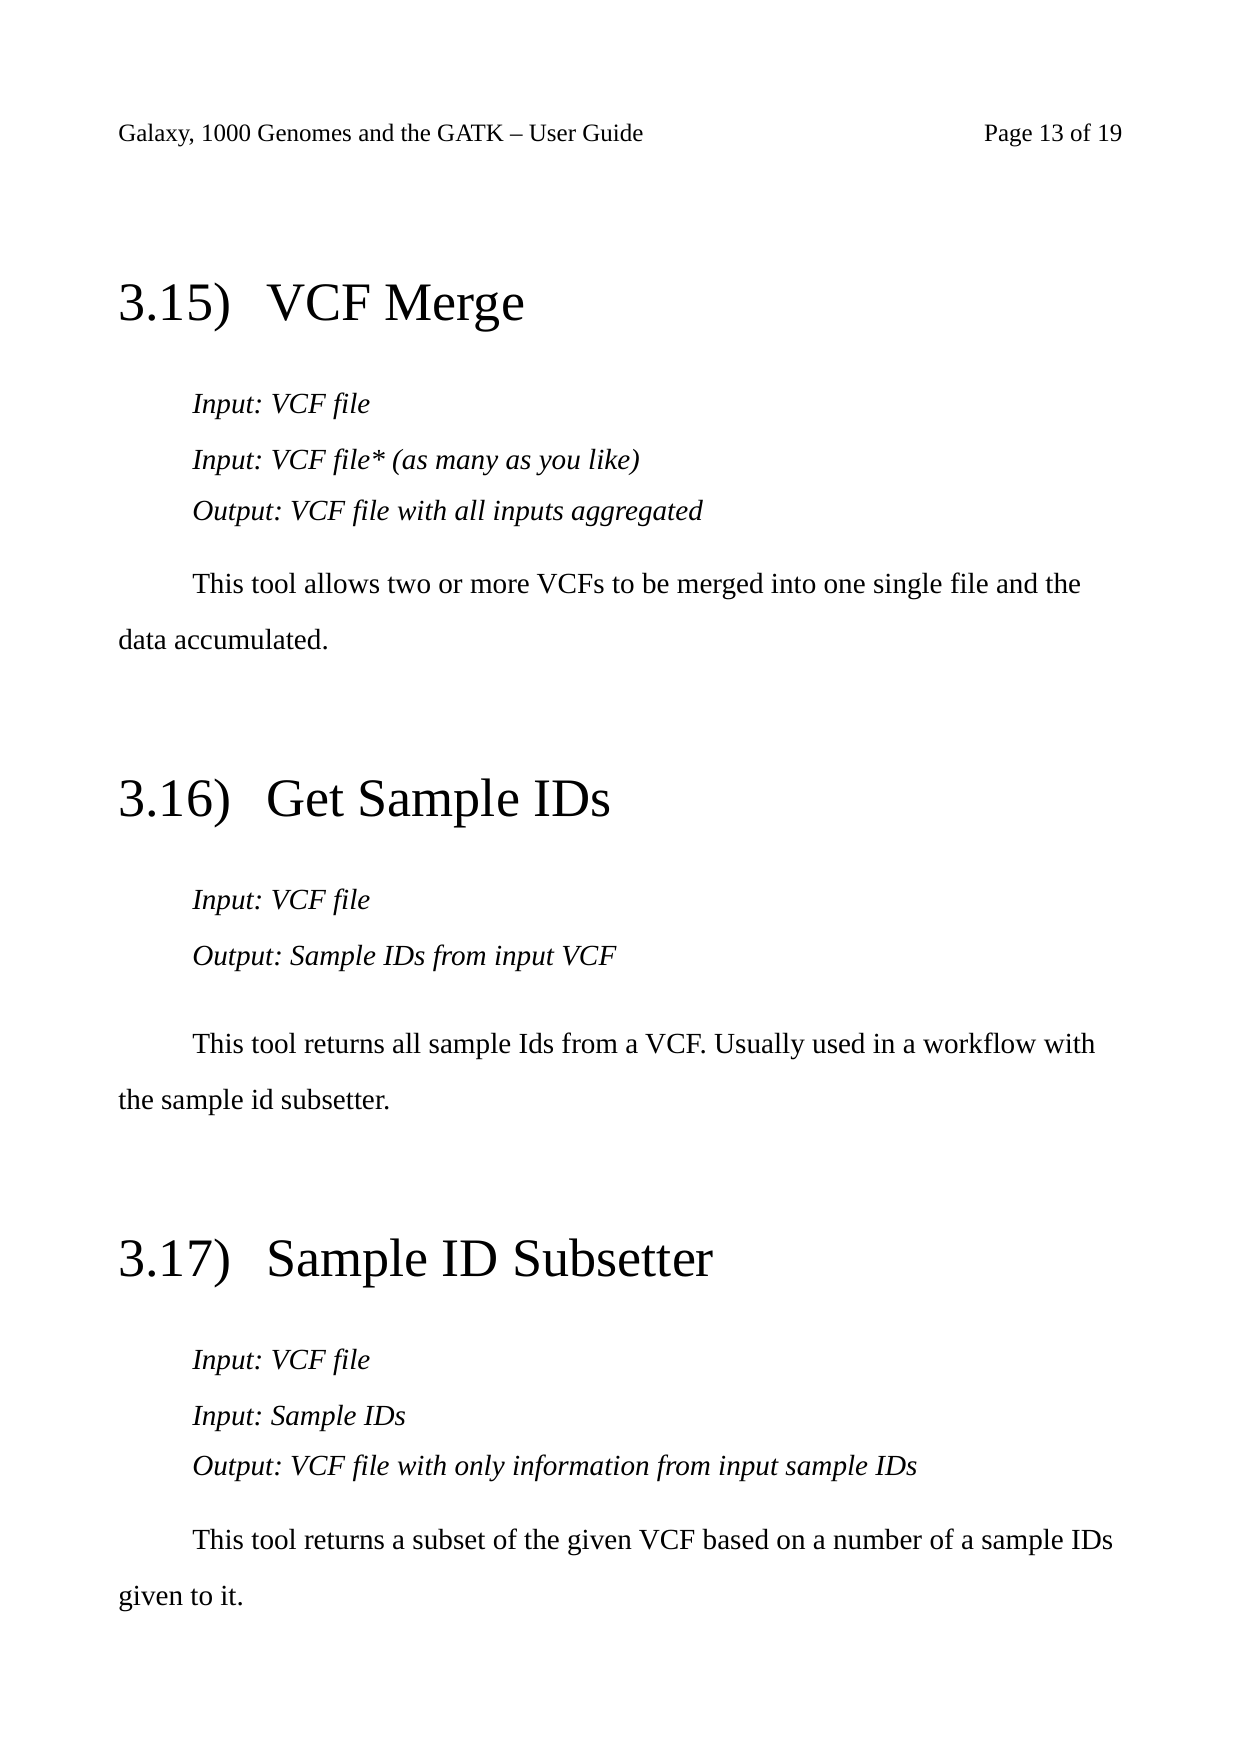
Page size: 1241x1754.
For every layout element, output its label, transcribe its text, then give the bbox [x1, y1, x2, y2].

text This tool allows two or more VCFs to be merged into one single file and the data accumulated. [118, 543, 1122, 656]
text This tool returns a subset of the given VCF based on a number of a sample IDs given to it. [118, 1499, 1122, 1611]
text 3.15) VCF Merge Input: VCF file Input: VCF file* (as many as you like) Output: VCF file with all inputs aggregated [118, 270, 1122, 526]
text 3.16) Get Sample IDs Input: VCF file Output: Sample IDs from input VCF This tool returns all sample Ids from a VCF. Usually used in a workflow with the sample id subsetter. [118, 766, 1122, 1116]
text 3.17) Sample ID Subsetter Input: VCF file Input: Sample IDs Output: VCF file with only information from input sample IDs [118, 1226, 1122, 1482]
